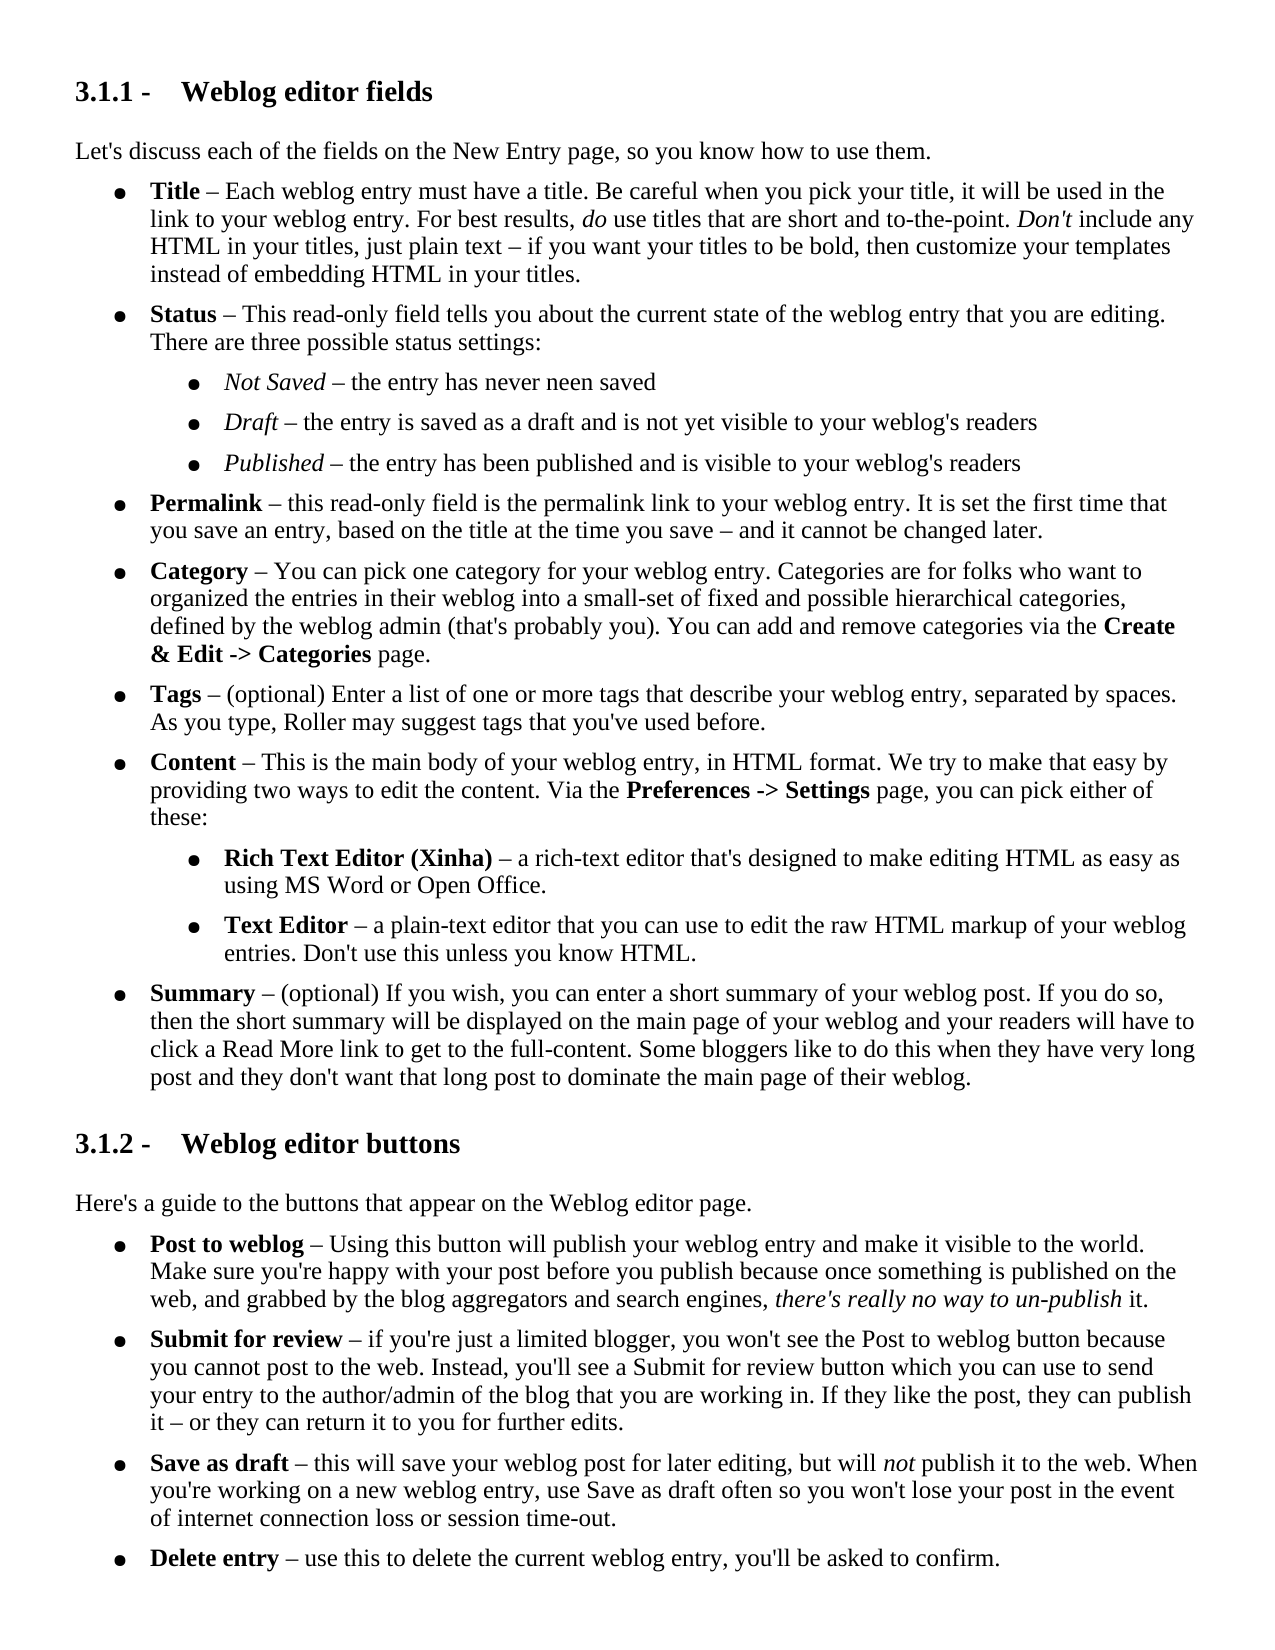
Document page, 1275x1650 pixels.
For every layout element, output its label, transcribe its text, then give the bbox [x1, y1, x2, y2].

list Post to weblog – Using this button will publish your weblog entry and make it visible to the world. Make sure you're happy with your post before you publish because once something is published on the web, and grabbed by the blog aggregators and search engines, there's really no way to un-publish it. [112, 1230, 1200, 1313]
list Content – This is the main body of your weblog entry, in HTML format. We try to make that easy by providing two ways to edit the content. Via the Preferences -> Settings page, you can pick either of these: [112, 748, 1200, 831]
list Status – This read-only field tells you about the current state of the weblog entry that you are editing. There are three possible status settings: [112, 300, 1200, 356]
list Delete entry – use this to delete the current weblog entry, you'll be asked to confirm. [112, 1544, 1200, 1572]
list Draft – the entry is saved as a draft and is not yet visible to your weblog's readers [186, 408, 1200, 436]
list Text Editor – a plain-text editor that you can use to edit the raw HTML markup of your weblog entries. Don't use this unless you know HTML. [186, 912, 1200, 967]
list Save as draft – this will save your weblog post for later editing, but will not publish it to the web. When you're working on a new weblog entry, use Save as draft often so you won't lose your post in the event of internet connection loss or session time-out. [112, 1449, 1200, 1532]
list Permalink – this read-only field is the permalink link to your weblog entry. It is set the first time that you save an entry, based on the title at the time you save – and it cannot be changed later. [112, 489, 1200, 544]
list Category – You can pick one category for your weblog entry. Categories are for folks who want to organized the entries in their weblog into a small-set of fixed and possible hierarchical categories, defined by the weblog admin (that's probably you). You can add and remove categories via the Create & Edit -> Categories page. [112, 557, 1200, 668]
subtitle Weblog editor buttons [75, 1128, 1200, 1160]
subtitle Weblog editor fields [75, 75, 1200, 107]
list Tags – (optional) Enter a list of one or more tags that describe your weblog entry, separated by spaces. As you type, Roller may suggest tags that you've used before. [112, 680, 1200, 736]
list Summary – (optional) If you wish, you can enter a short summary of your weblog post. If you do so, then the short summary will be displayed on the main page of your weblog and your readers will have to click a Read More link to get to the full-content. Some bloggers like to do this when they have very long post and they don't want that long post to dominate the main page of their weblog. [112, 979, 1200, 1090]
list Published – the entry has been published and is visible to your weblog's readers [186, 449, 1200, 476]
list Rich Text Editor (Xinha) – a rich-text editor that's designed to make editing HTML as easy as using MS Word or Open Office. [186, 844, 1200, 899]
text Let's discuss each of the fields on the New Entry page, so you know how to use them. [75, 137, 1200, 164]
list Not Saved – the entry has never neen saved [186, 368, 1200, 396]
list Title – Each weblog entry must have a title. Be careful when you pick your title, it will be used in the link to your weblog entry. For best results, do use titles that are short and to-the-point. Don't include any HTML in your titles, just plain text – if you want your titles to be bold, then customize your templates instead of embedding HTML in your titles. [112, 177, 1200, 288]
list Submit for review – if you're just a limited blogger, you won't see the Post to weblog button because you cannot post to the web. Instead, you'll see a Submit for review button which you can use to send your entry to the author/admin of the blog that you are working in. If they like the post, they can publish it – or they can return it to you for further edits. [112, 1325, 1200, 1436]
text Here's a guide to the buttons that appear on the Weblog editor page. [75, 1189, 1200, 1217]
